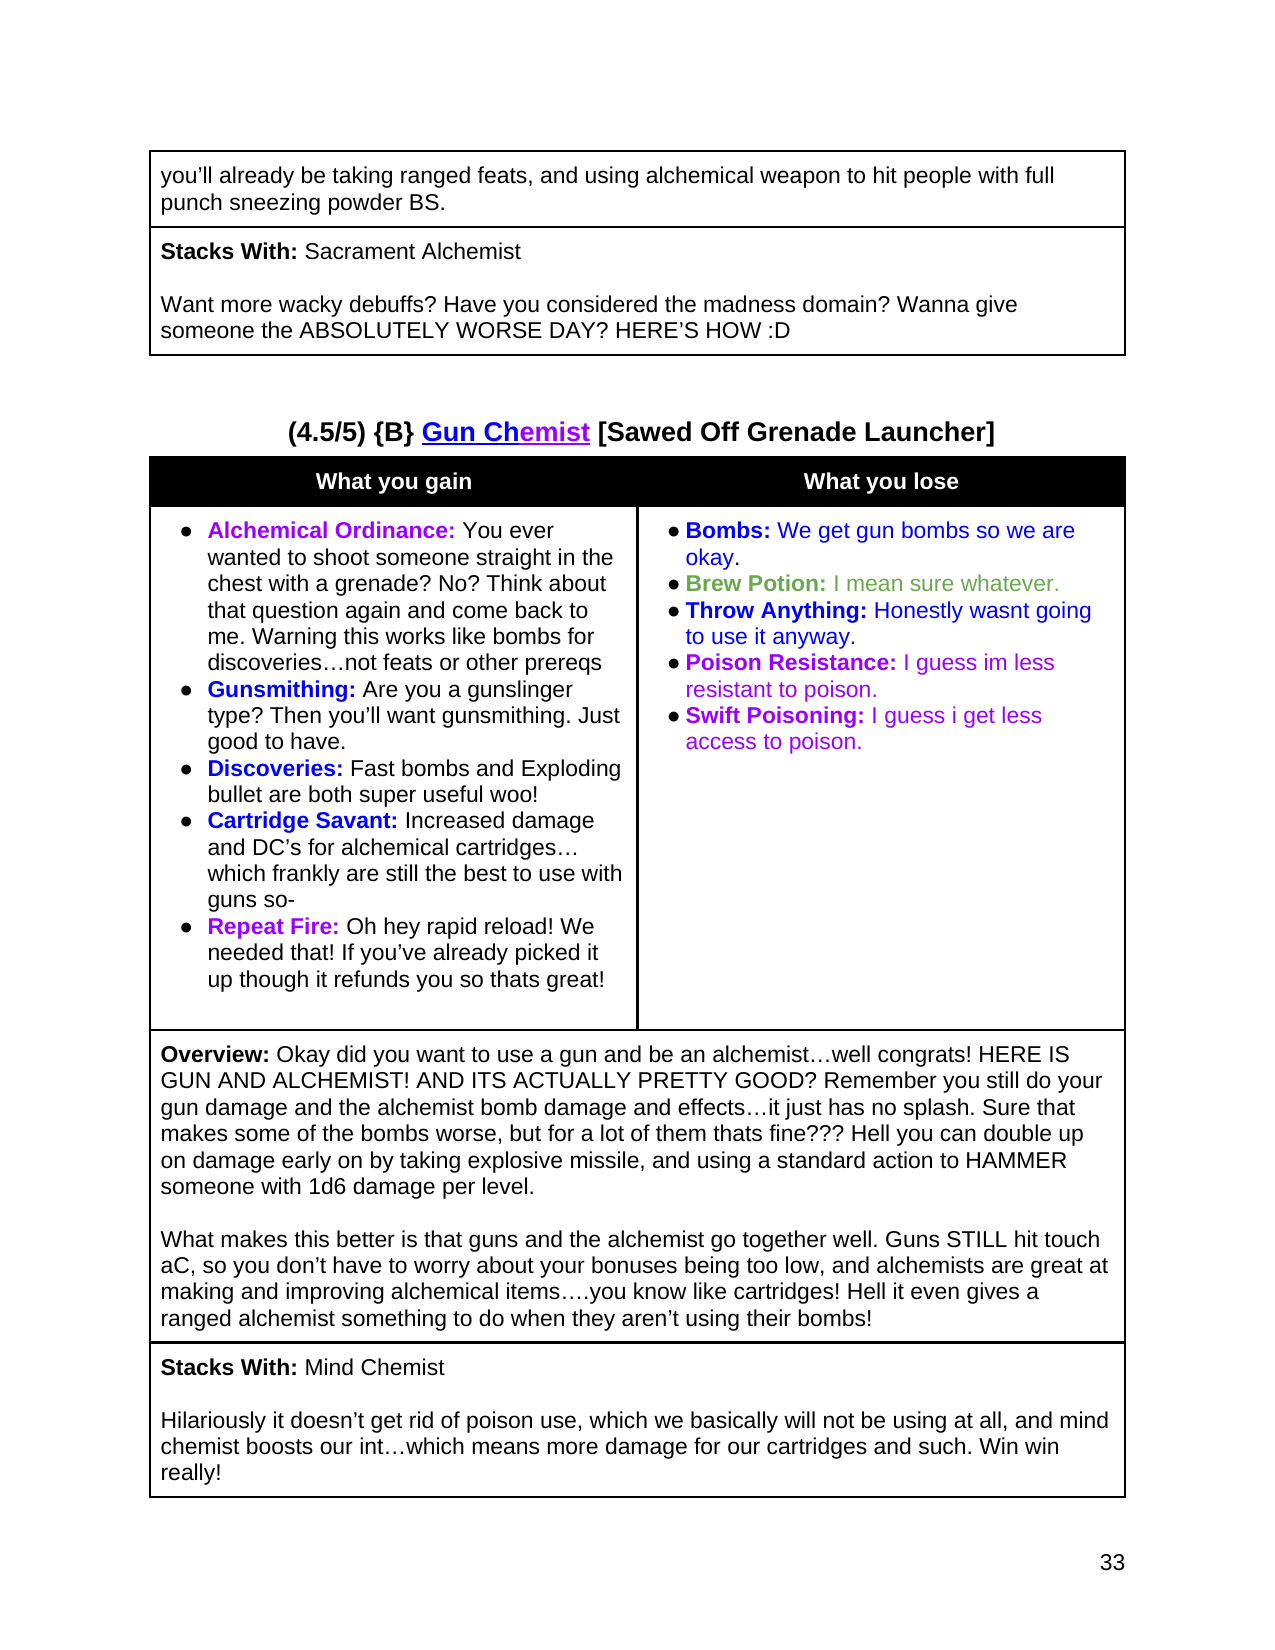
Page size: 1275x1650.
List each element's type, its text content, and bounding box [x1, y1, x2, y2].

table_cell Alchemical Ordinance: You ever wanted to shoot someone straight in the chest with a grenade? No? Think about that question again and come back to me. Warning this works like bombs for discoveries…not feats or other prereqs Gunsmithing: Are you a gunslinger type? Then you’ll want gunsmithing. Just good to have. Discoveries: Fast bombs and Exploding bullet are both super useful woo! Cartridge Savant: Increased damage and DC’s for alchemical cartridges…which frankly are still the best to use with guns so- Repeat Fire: Oh hey rapid reload! We needed that! If you’ve already picked it up though it refunds you so thats great! [151, 507, 636, 1029]
table_cell Overview: Okay did you want to use a gun and be an alchemist…well congrats! HERE IS GUN AND ALCHEMIST! AND ITS ACTUALLY PRETTY GOOD? Remember you still do your gun damage and the alchemist bomb damage and effects…it just has no splash. Sure that makes some of the bombs worse, but for a lot of them thats fine??? Hell you can double up on damage early on by taking explosive missile, and using a standard action to HAMMER someone with 1d6 damage per level. What makes this better is that guns and the alchemist go together well. Guns STILL hit touch aC, so you don’t have to worry about your bonuses being too low, and alchemists are great at making and improving alchemical items….you know like cartridges! Hell it even gives a ranged alchemist something to do when they aren’t using their bombs! [151, 1031, 1124, 1341]
table_cell What you lose [639, 458, 1124, 505]
table_cell What you gain [151, 458, 636, 505]
table_header (4.5/5) {B} Gun Chemist [Sawed Off Grenade Launcher] [151, 391, 1124, 456]
table_cell Bombs: We get gun bombs so we are okay. Brew Potion: I mean sure whatever. Throw Anything: Honestly wasnt going to use it anyway. Poison Resistance: I guess im less resistant to poison. Swift Poisoning: I guess i get less access to poison. [639, 507, 1124, 1029]
table_cell Stacks With: Mind Chemist Hilariously it doesn’t get rid of poison use, which we basically will not be using at all, and mind chemist boosts our int…which means more damage for our cartridges and such. Win win really! [151, 1344, 1124, 1496]
table_cell Stacks With: Sacrament Alchemist Want more wacky debuffs? Have you considered the madness domain? Wanna give someone the ABSOLUTELY WORSE DAY? HERE’S HOW :D [151, 228, 1124, 354]
table_cell you’ll already be taking ranged feats, and using alchemical weapon to hit people with full punch sneezing powder BS. [151, 152, 1124, 226]
